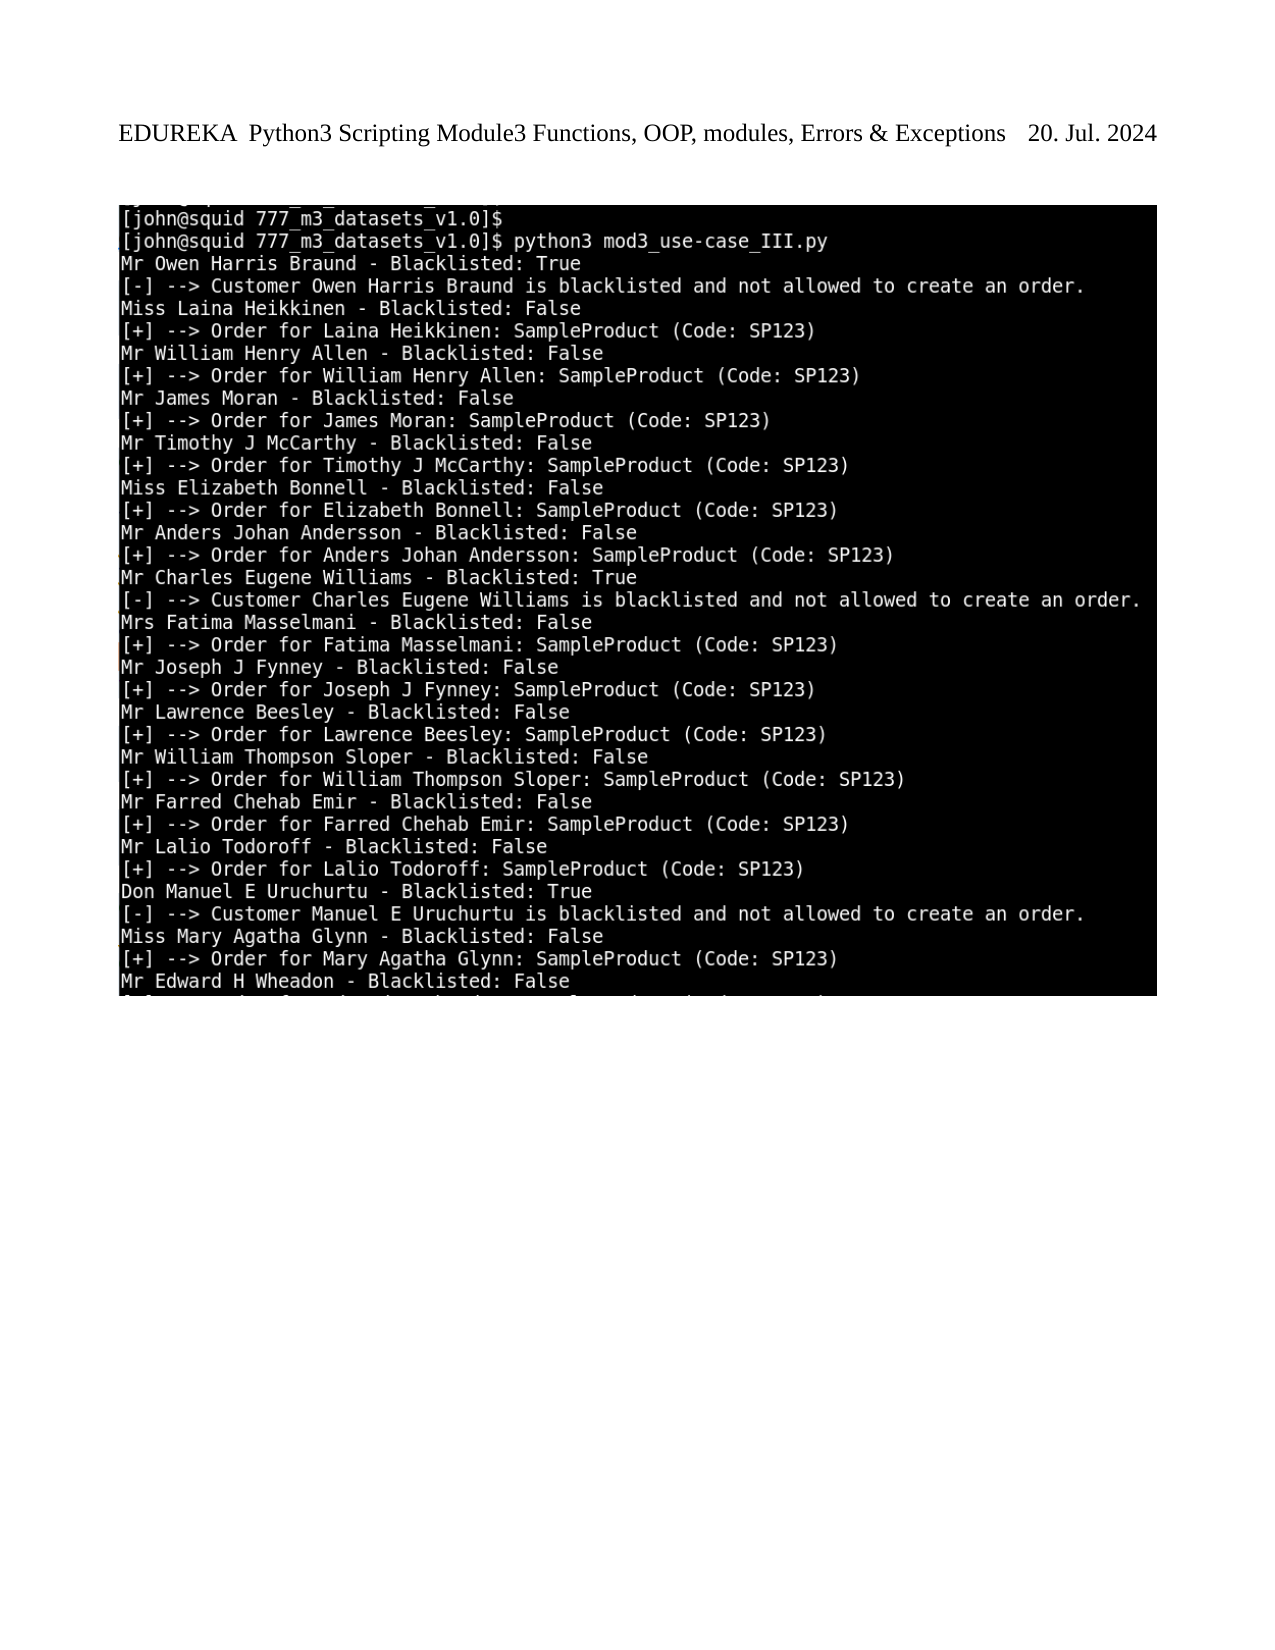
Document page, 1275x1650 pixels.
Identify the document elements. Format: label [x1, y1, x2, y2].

picture [118, 205, 1157, 996]
